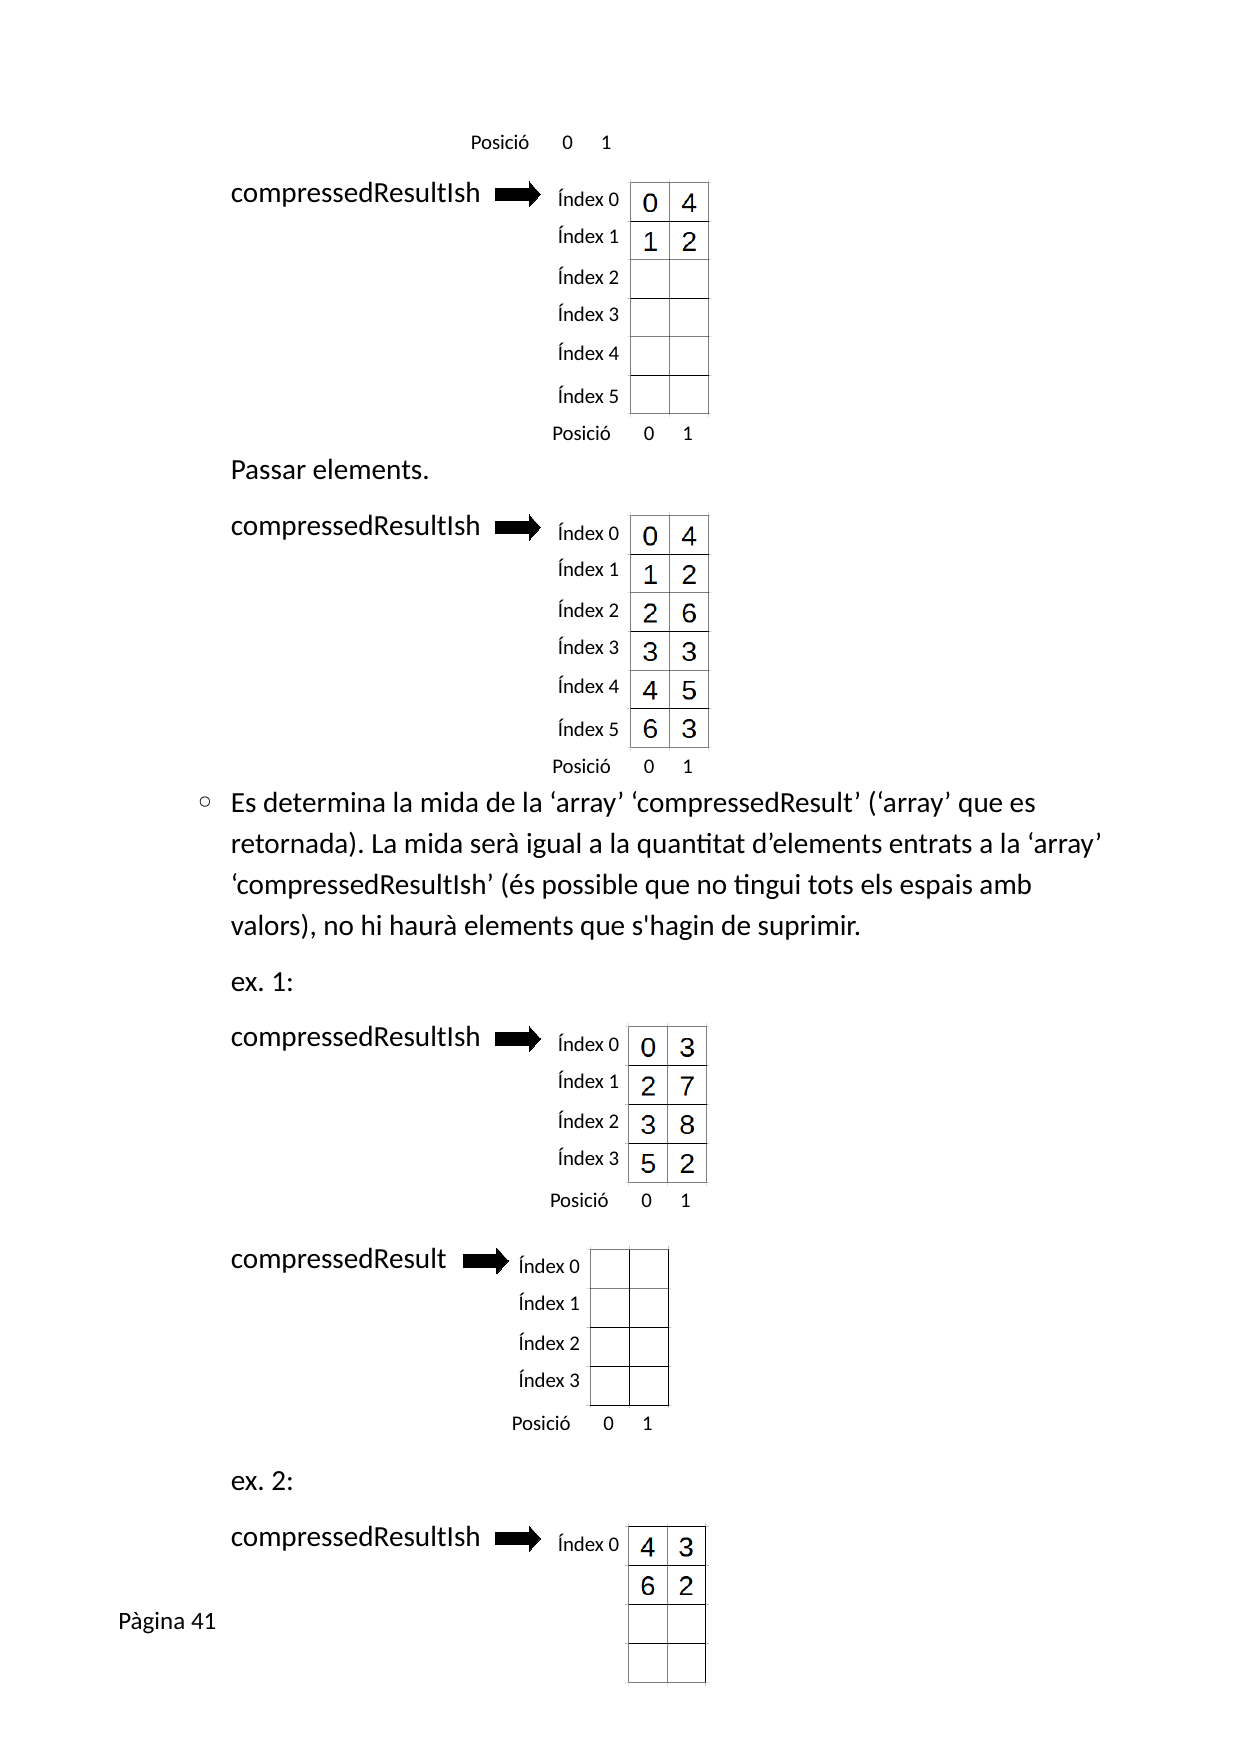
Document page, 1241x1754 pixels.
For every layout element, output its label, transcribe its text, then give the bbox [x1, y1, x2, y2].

picture [625, 1023, 710, 1186]
list Passar elements. [193, 451, 1122, 487]
picture [627, 179, 712, 417]
list ex. 1: [193, 963, 1122, 998]
list compressedResultIsh [193, 1518, 1122, 1553]
list compressedResultIsh [193, 174, 1122, 209]
picture [586, 1246, 672, 1408]
list compressedResult [193, 1240, 1122, 1276]
list compressedResultIsh [193, 1018, 1122, 1054]
list Es determina la mida de la ‘array’ ‘compressedResult’ (‘array’ que es retornada). La mida serà igual a la quantitat d’elements entrats a la ‘array’ ‘compressedResultIsh’ (és possible que no tingui tots els espais amb valors), no hi haurà elements que s'hagin de suprimir. [193, 784, 1122, 943]
picture [627, 512, 712, 751]
list ex. 2: [193, 1462, 1122, 1498]
picture [625, 1523, 710, 1686]
list compressedResultIsh [193, 507, 1122, 542]
